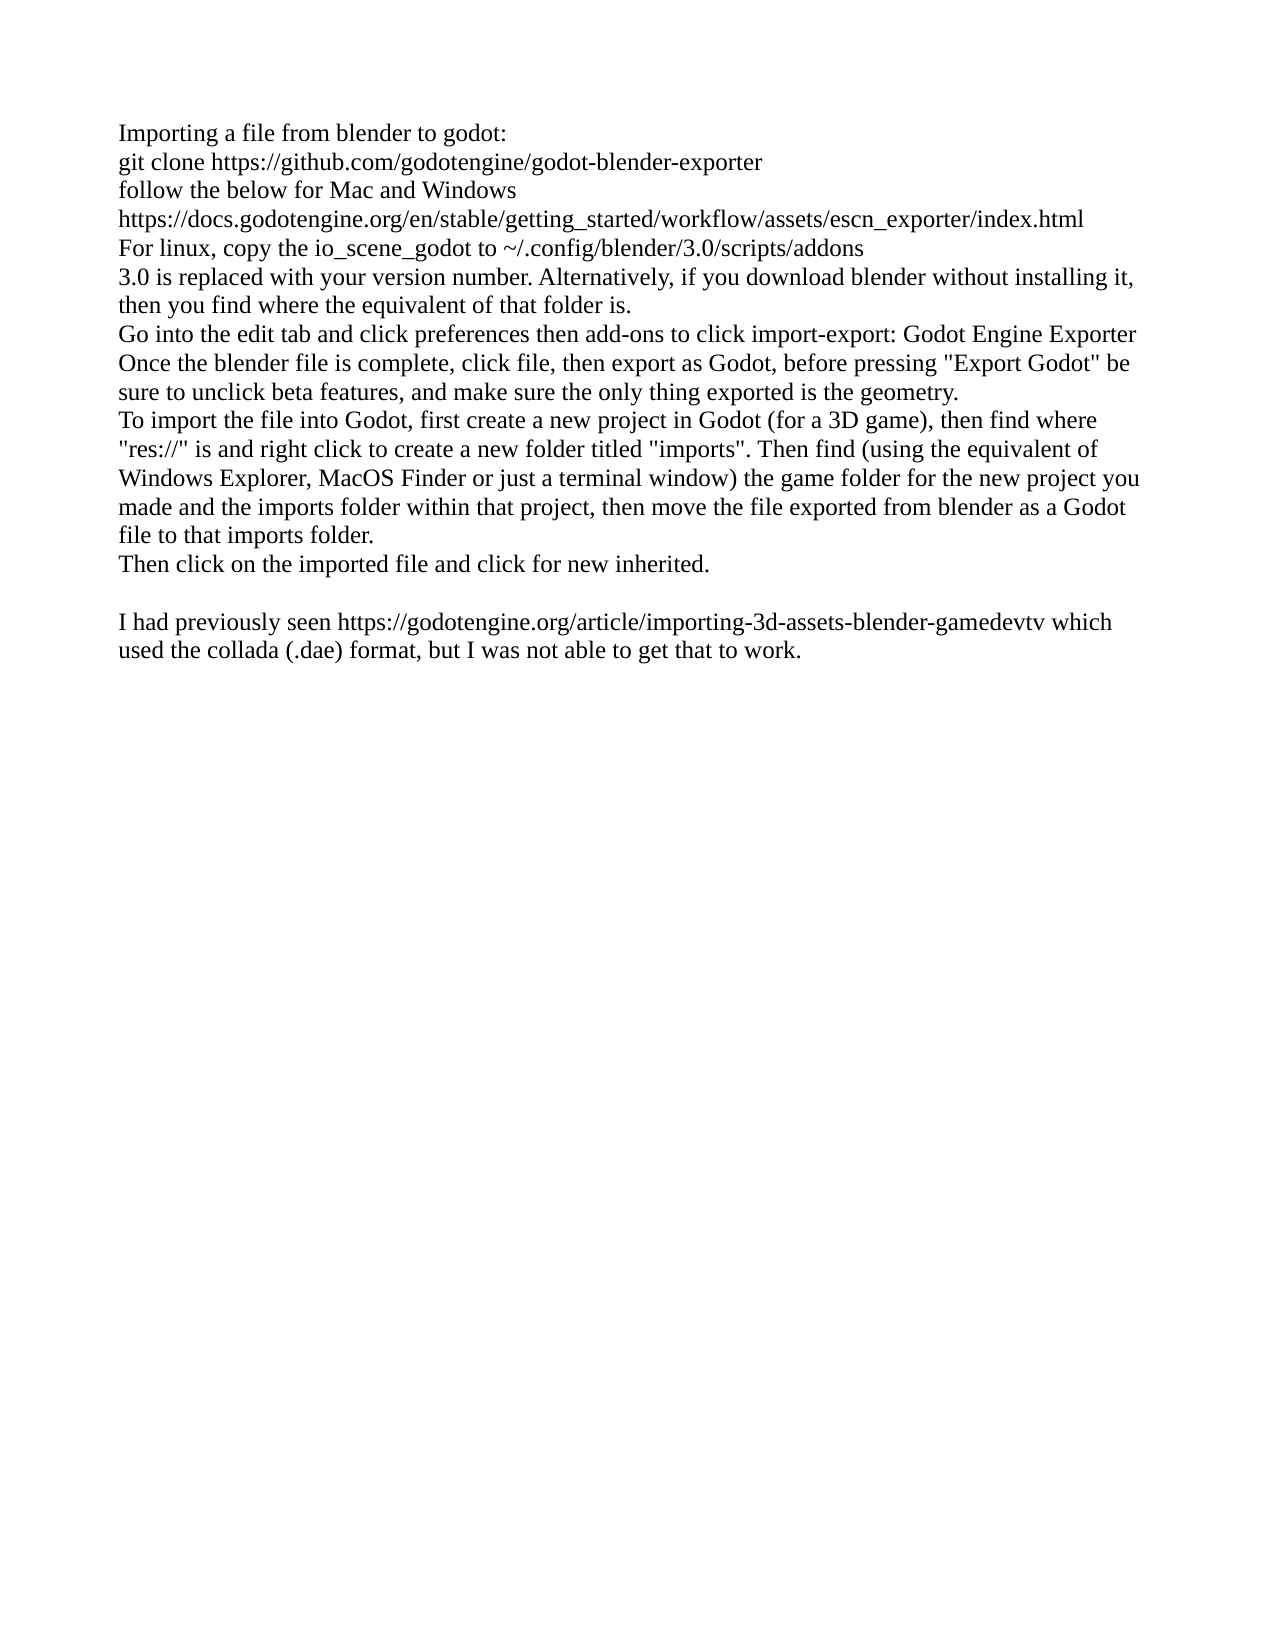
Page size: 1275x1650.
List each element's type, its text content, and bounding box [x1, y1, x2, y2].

text To import the file into Godot, first create a new project in Godot (for a 3D game), then find where "res://" is and right click to create a new folder titled "imports". Then find (using the equivalent of Windows Explorer, MacOS Finder or just a terminal window) the game folder for the new project you made and the imports folder within that project, then move the file exported from blender as a Godot file to that imports folder. [118, 406, 1157, 549]
text Go into the edit tab and click preferences then add-ons to click import-export: Godot Engine Exporter [118, 319, 1157, 348]
text 3.0 is replaced with your version number. Alternatively, if you download blender without installing it, then you find where the equivalent of that folder is. [118, 262, 1157, 319]
text follow the below for Mac and Windows [118, 176, 1157, 204]
text I had previously seen https://godotengine.org/article/importing-3d-assets-blender-gamedevtv which used the collada (.dae) format, but I was not able to get that to work. [118, 607, 1157, 664]
text Importing a file from blender to godot: [118, 118, 1157, 147]
text https://docs.godotengine.org/en/stable/getting_started/workflow/assets/escn_exporter/index.html [118, 204, 1157, 233]
text For linux, copy the io_scene_godot to ~/.config/blender/3.0/scripts/addons [118, 233, 1157, 262]
text git clone https://github.com/godotengine/godot-blender-exporter [118, 147, 1157, 176]
text Once the blender file is complete, click file, then export as Godot, before pressing "Export Godot" be sure to unclick beta features, and make sure the only thing exported is the geometry. [118, 348, 1157, 406]
text Then click on the imported file and click for new inherited. [118, 549, 1157, 578]
